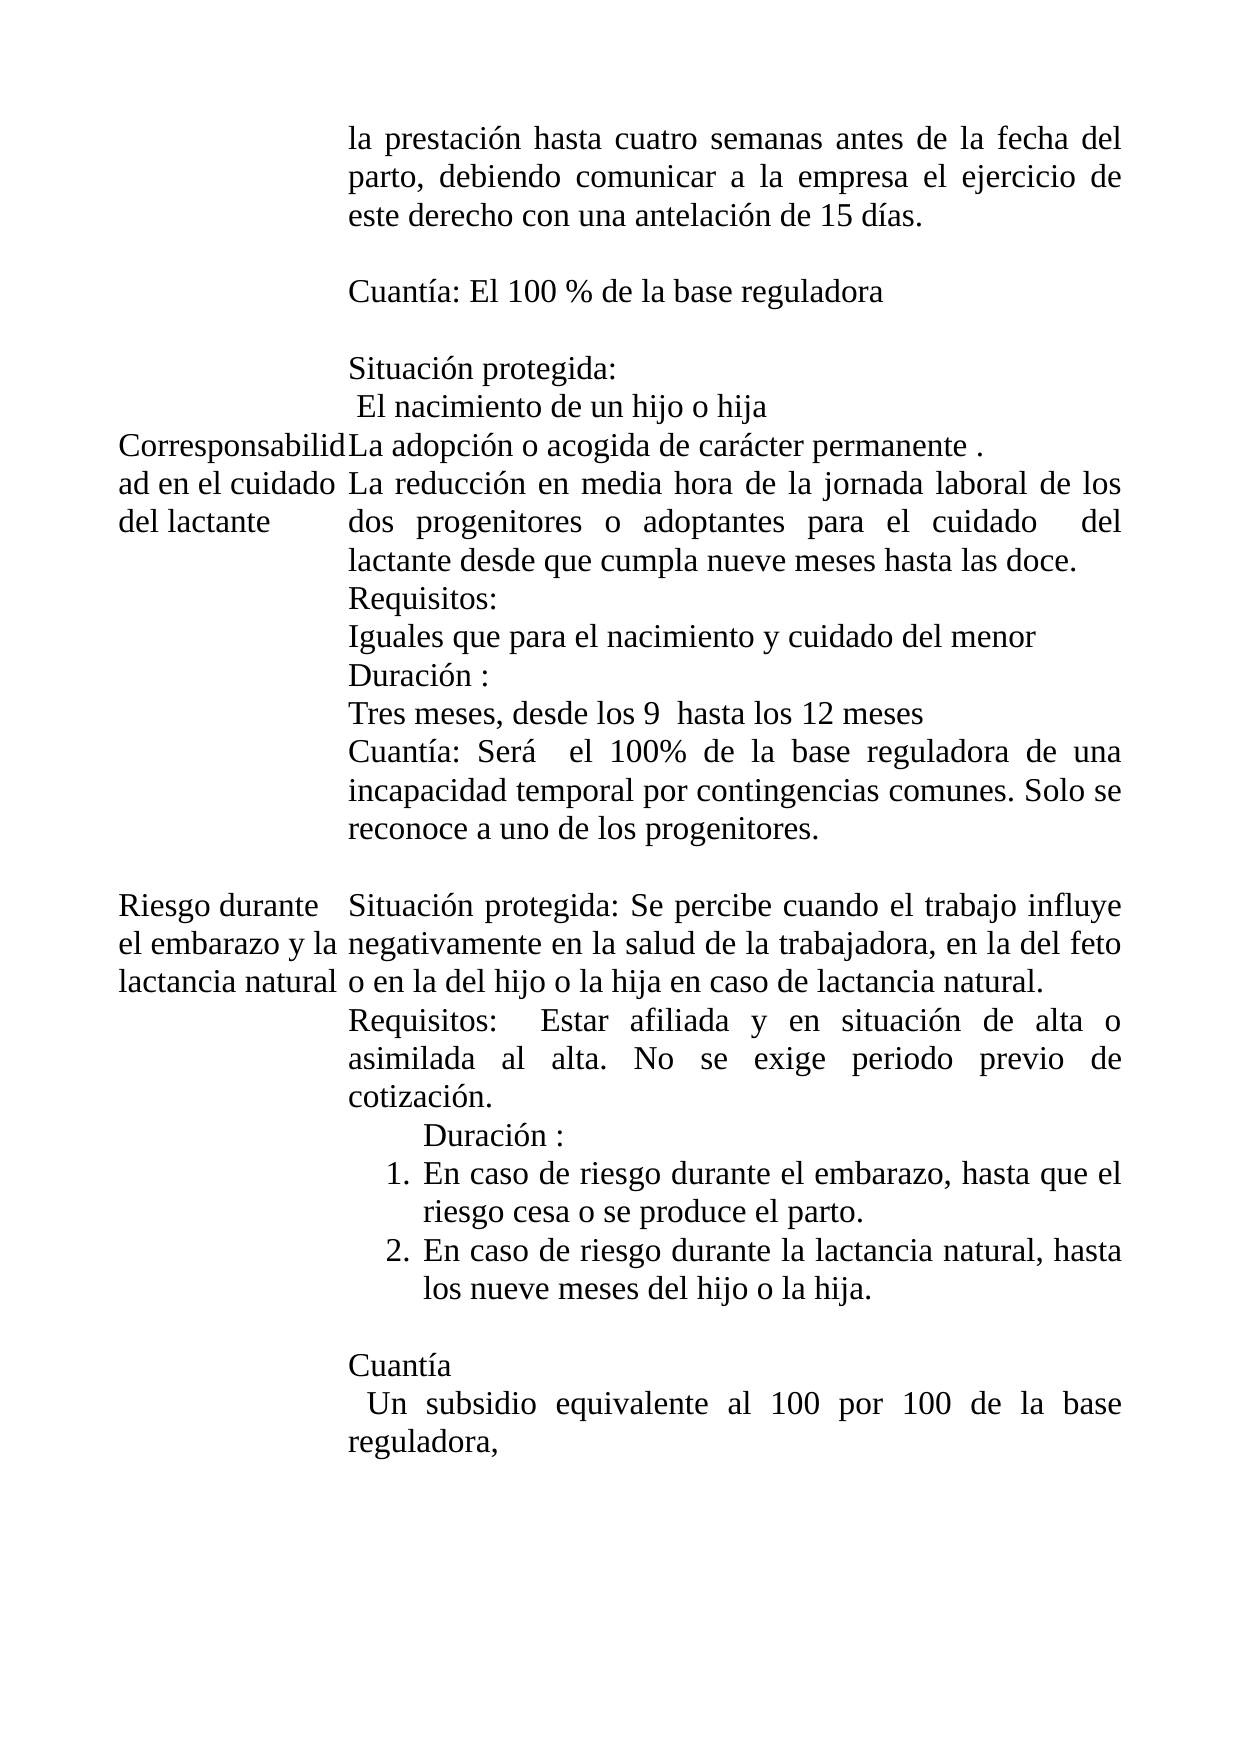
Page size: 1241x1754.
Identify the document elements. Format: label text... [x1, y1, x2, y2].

table_cell Corresponsabilidad en el cuidado del lactante [118, 348, 348, 885]
table_header [118, 118, 348, 348]
table_cell Situación protegida: El nacimiento de un hijo o hija La adopción o acogida de carácter permanente . La reducción en media hora de la jornada laboral de los dos progenitores o adoptantes para el cuidado del lactante desde que cumpla nueve meses hasta las doce. Requisitos: Iguales que para el nacimiento y cuidado del menor Duración : Tres meses, desde los 9 hasta los 12 meses Cuantía: Será el 100% de la base reguladora de una incapacidad temporal por contingencias comunes. Solo se reconoce a uno de los progenitores. [348, 348, 1123, 885]
table_header la prestación hasta cuatro semanas antes de la fecha del parto, debiendo comunicar a la empresa el ejercicio de este derecho con una antelación de 15 días. Cuantía: El 100 % de la base reguladora [348, 118, 1123, 348]
table_cell Riesgo durante el embarazo y la lactancia natural [118, 885, 348, 1536]
table_cell Situación protegida: Se percibe cuando el trabajo influye negativamente en la salud de la trabajadora, en la del feto o en la del hijo o la hija en caso de lactancia natural. Requisitos: Estar afiliada y en situación de alta o asimilada al alta. No se exige periodo previo de cotización. Duración : En caso de riesgo durante el embarazo, hasta que el riesgo cesa o se produce el parto. En caso de riesgo durante la lactancia natural, hasta los nueve meses del hijo o la hija. Cuantía Un subsidio equivalente al 100 por 100 de la base reguladora, [348, 885, 1123, 1536]
